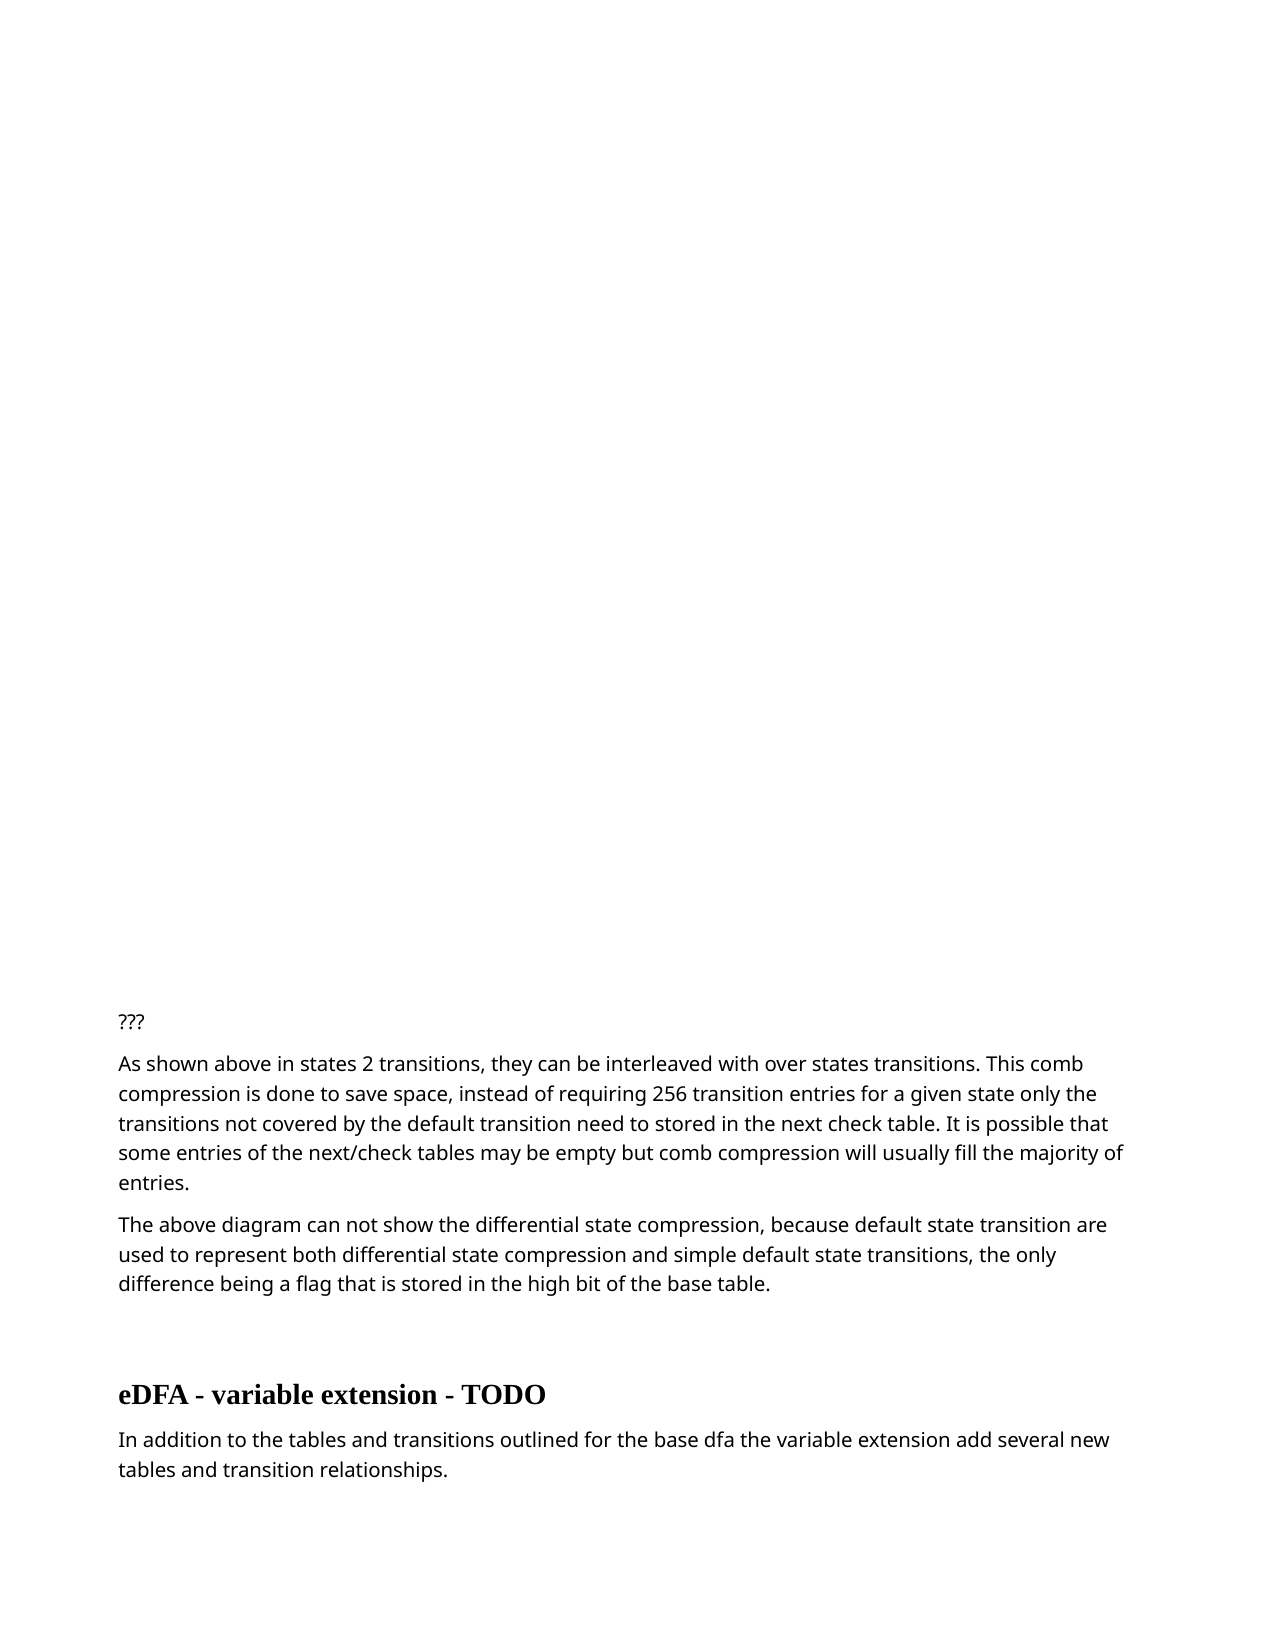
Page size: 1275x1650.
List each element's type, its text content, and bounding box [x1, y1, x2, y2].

text As shown above in states 2 transitions, they can be interleaved with over states transitions. This comb compression is done to save space, instead of requiring 256 transition entries for a given state only the transitions not covered by the default transition need to stored in the next check table. It is possible that some entries of the next/check tables may be empty but comb compression will usually fill the majority of entries. [118, 1048, 1157, 1196]
text The above diagram can not show the differential state compression, because default state transition are used to represent both differential state compression and simple default state transitions, the only difference being a flag that is stored in the high bit of the base table. [118, 1209, 1157, 1298]
text In addition to the tables and transitions outlined for the base dfa the variable extension add several new tables and transition relationships. [118, 1423, 1157, 1483]
subtitle eDFA - variable extension - TODO [118, 1377, 1157, 1411]
text ??? [118, 1006, 1157, 1035]
